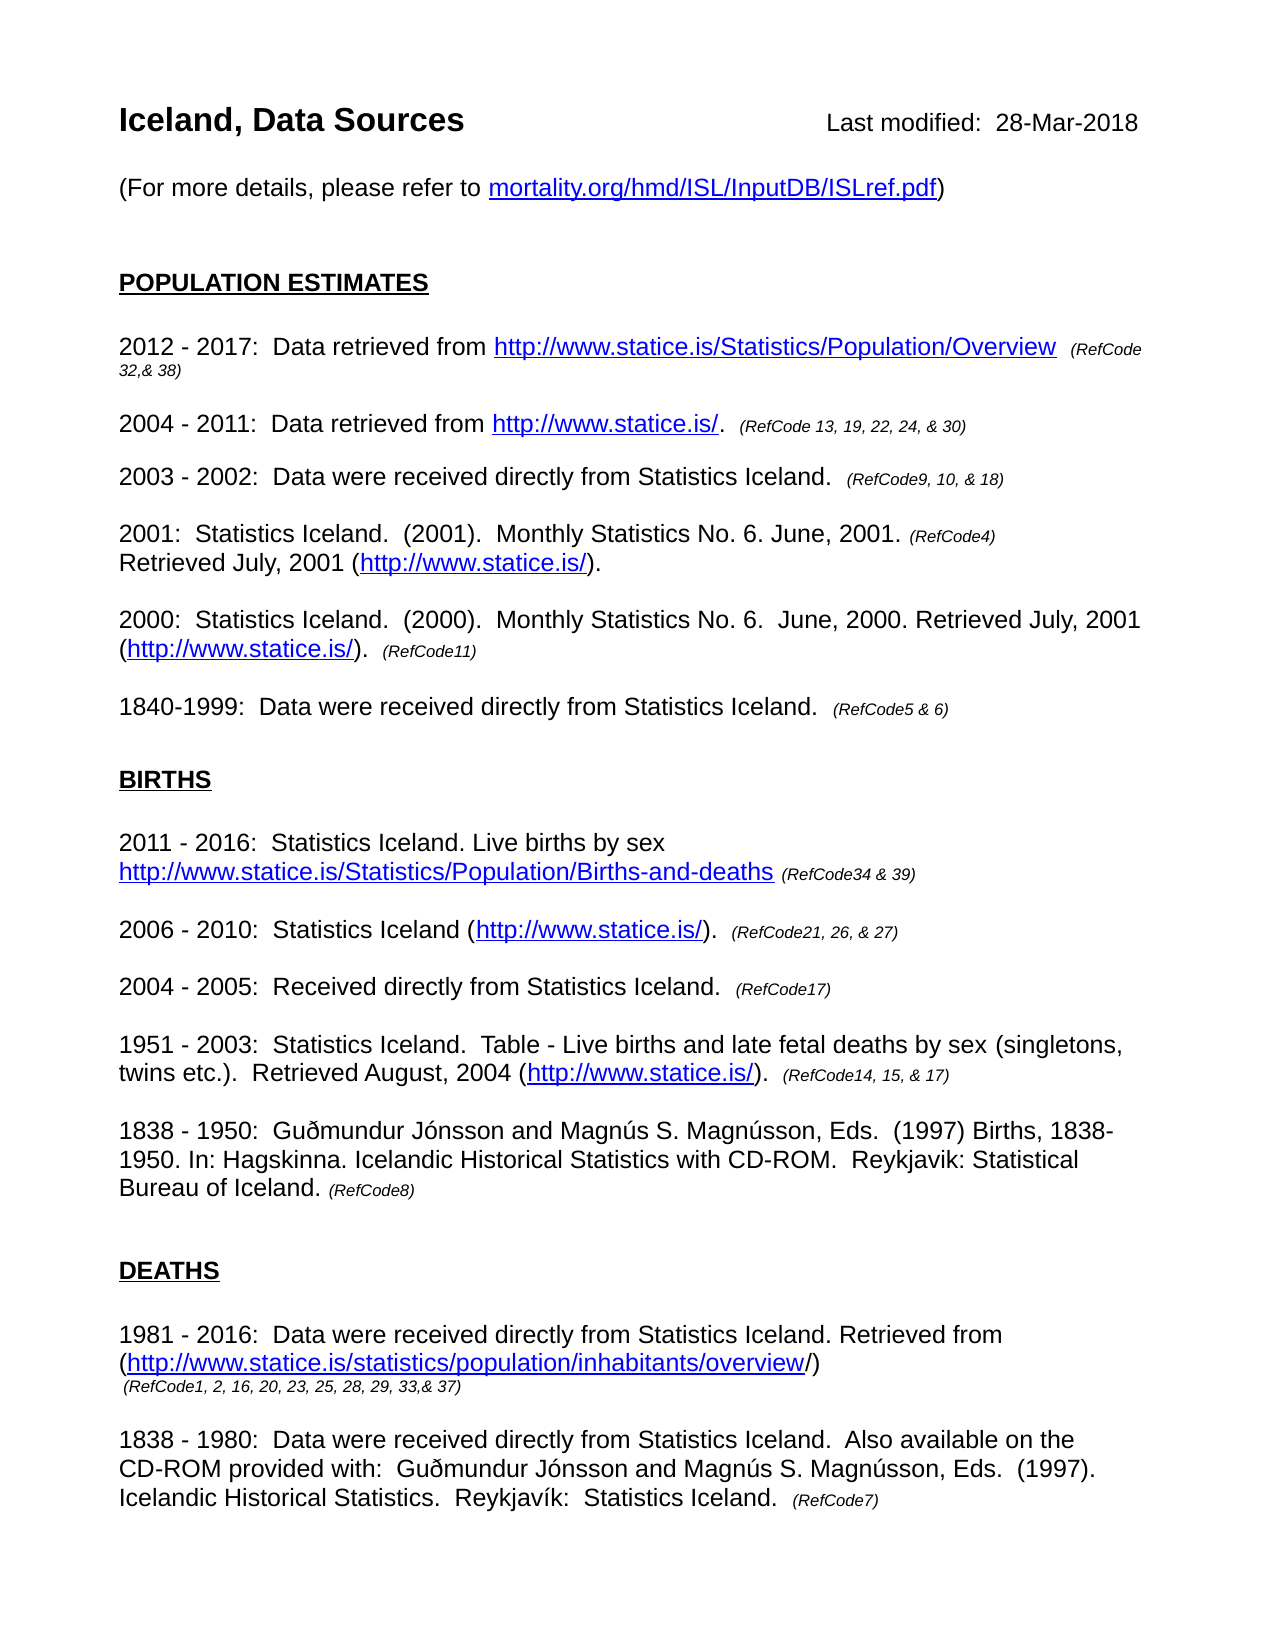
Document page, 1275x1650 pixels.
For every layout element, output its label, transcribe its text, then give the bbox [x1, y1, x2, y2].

text 1838 - 1980: Data were received directly from Statistics Iceland. Also available on the CD‑ROM provided with: Guðmundur Jónsson and Magnús S. Magnússon, Eds. (1997). Icelandic Historical Statistics. Reykjavík: Statistics Iceland. (RefCode7) [118, 1425, 1156, 1511]
text 1840-1999: Data were received directly from Statistics Iceland. (RefCode5 & 6) [118, 692, 1156, 720]
text 2001: Statistics Iceland. (2001). Monthly Statistics No. 6. June, 2001. (RefCode4) [118, 519, 1156, 548]
text Retrieved July, 2001 (http://www.statice.is/). [118, 548, 1156, 577]
text 1838 - 1950: Guðmundur Jónsson and Magnús S. Magnússon, Eds. (1997) Births, 1838-1950. In: Hagskinna. Icelandic Historical Statistics with CD-ROM. Reykjavik: Statistical Bureau of Iceland. (RefCode8) [118, 1116, 1156, 1202]
text 1981 - 2016: Data were received directly from Statistics Iceland. Retrieved from [118, 1319, 1156, 1348]
text (For more details, please refer to mortality.org/hmd/ISL/InputDB/ISLref.pdf) [118, 173, 1156, 202]
subtitle BIRTHS [118, 764, 1156, 793]
text 2012 - 2017: Data retrieved from http://www.statice.is/Statistics/Population/Overview (RefCode 32,& 38) [118, 332, 1156, 380]
text 2011 - 2016: Statistics Iceland. Live births by sex [118, 828, 1156, 857]
text 2004 - 2005: Received directly from Statistics Iceland. (RefCode17) [118, 972, 1156, 1001]
text 2003 - 2002: Data were received directly from Statistics Iceland. (RefCode9, 10, & 18) [118, 462, 1156, 490]
text 2004 - 2011: Data retrieved from http://www.statice.is/. (RefCode 13, 19, 22, 24, & 30) [118, 409, 1156, 438]
subtitle Iceland, Data Sources Last modified: 28-Mar-2018 [118, 100, 1156, 138]
text http://www.statice.is/Statistics/Population/Births-and-deaths (RefCode34 & 39) [118, 857, 1156, 886]
text (http://www.statice.is/statistics/population/inhabitants/overview/) [118, 1348, 1156, 1377]
text 1951 - 2003: Statistics Iceland. Table - Live births and late fetal deaths by sex (singletons, twins etc.). Retrieved August, 2004 (http://www.statice.is/). (RefCode14, 15, & 17) [118, 1029, 1156, 1087]
subtitle DeathS [118, 1256, 1156, 1284]
subtitle POPULATION ESTIMATES [118, 268, 1156, 297]
text 2006 - 2010: Statistics Iceland (http://www.statice.is/). (RefCode21, 26, & 27) [118, 914, 1156, 943]
text 2000: Statistics Iceland. (2000). Monthly Statistics No. 6. June, 2000. Retrieved July, 2001 (http://www.statice.is/). (RefCode11) [118, 605, 1156, 663]
text (RefCode1, 2, 16, 20, 23, 25, 28, 29, 33,& 37) [118, 1377, 1156, 1396]
